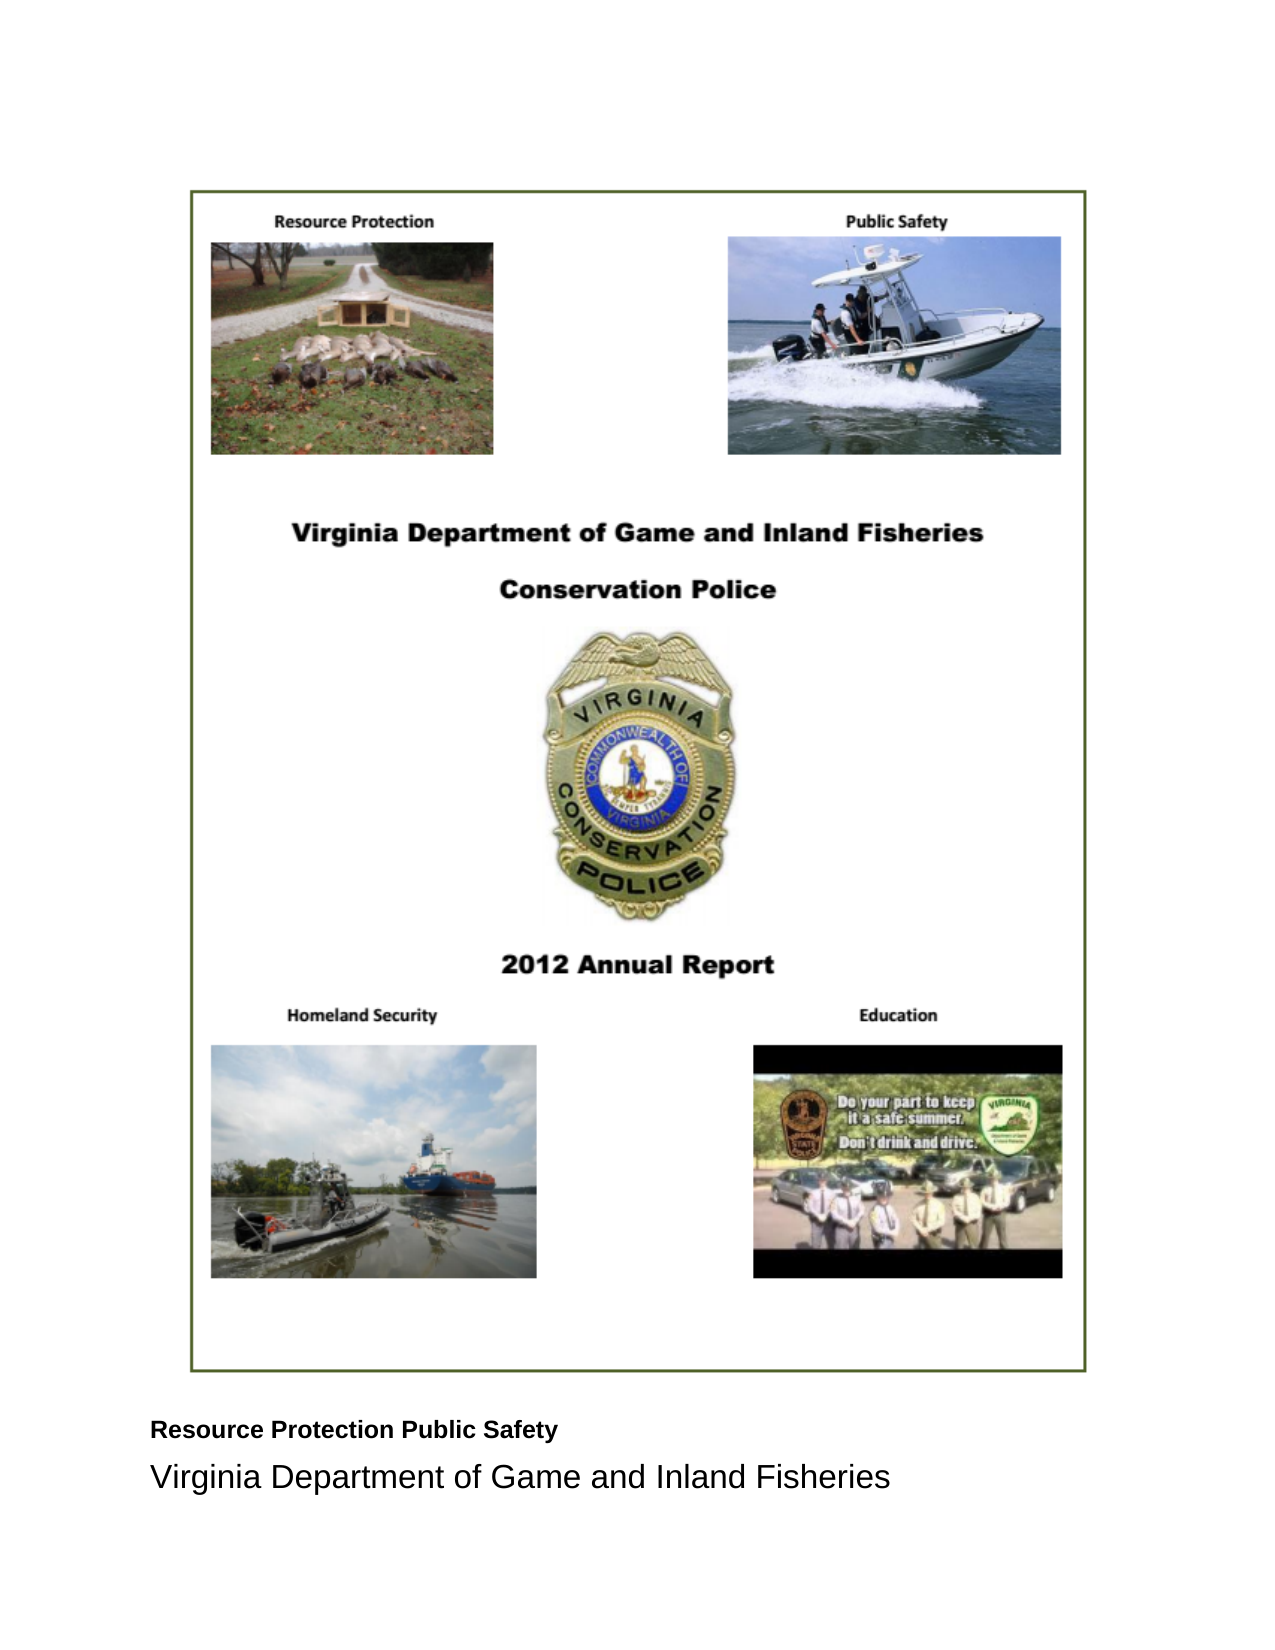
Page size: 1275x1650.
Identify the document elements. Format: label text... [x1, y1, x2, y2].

picture [153, 153, 1124, 1410]
text Virginia Department of Game and Inland Fisheries [150, 1459, 1125, 1496]
text Resource Protection Public Safety [150, 1416, 1125, 1444]
